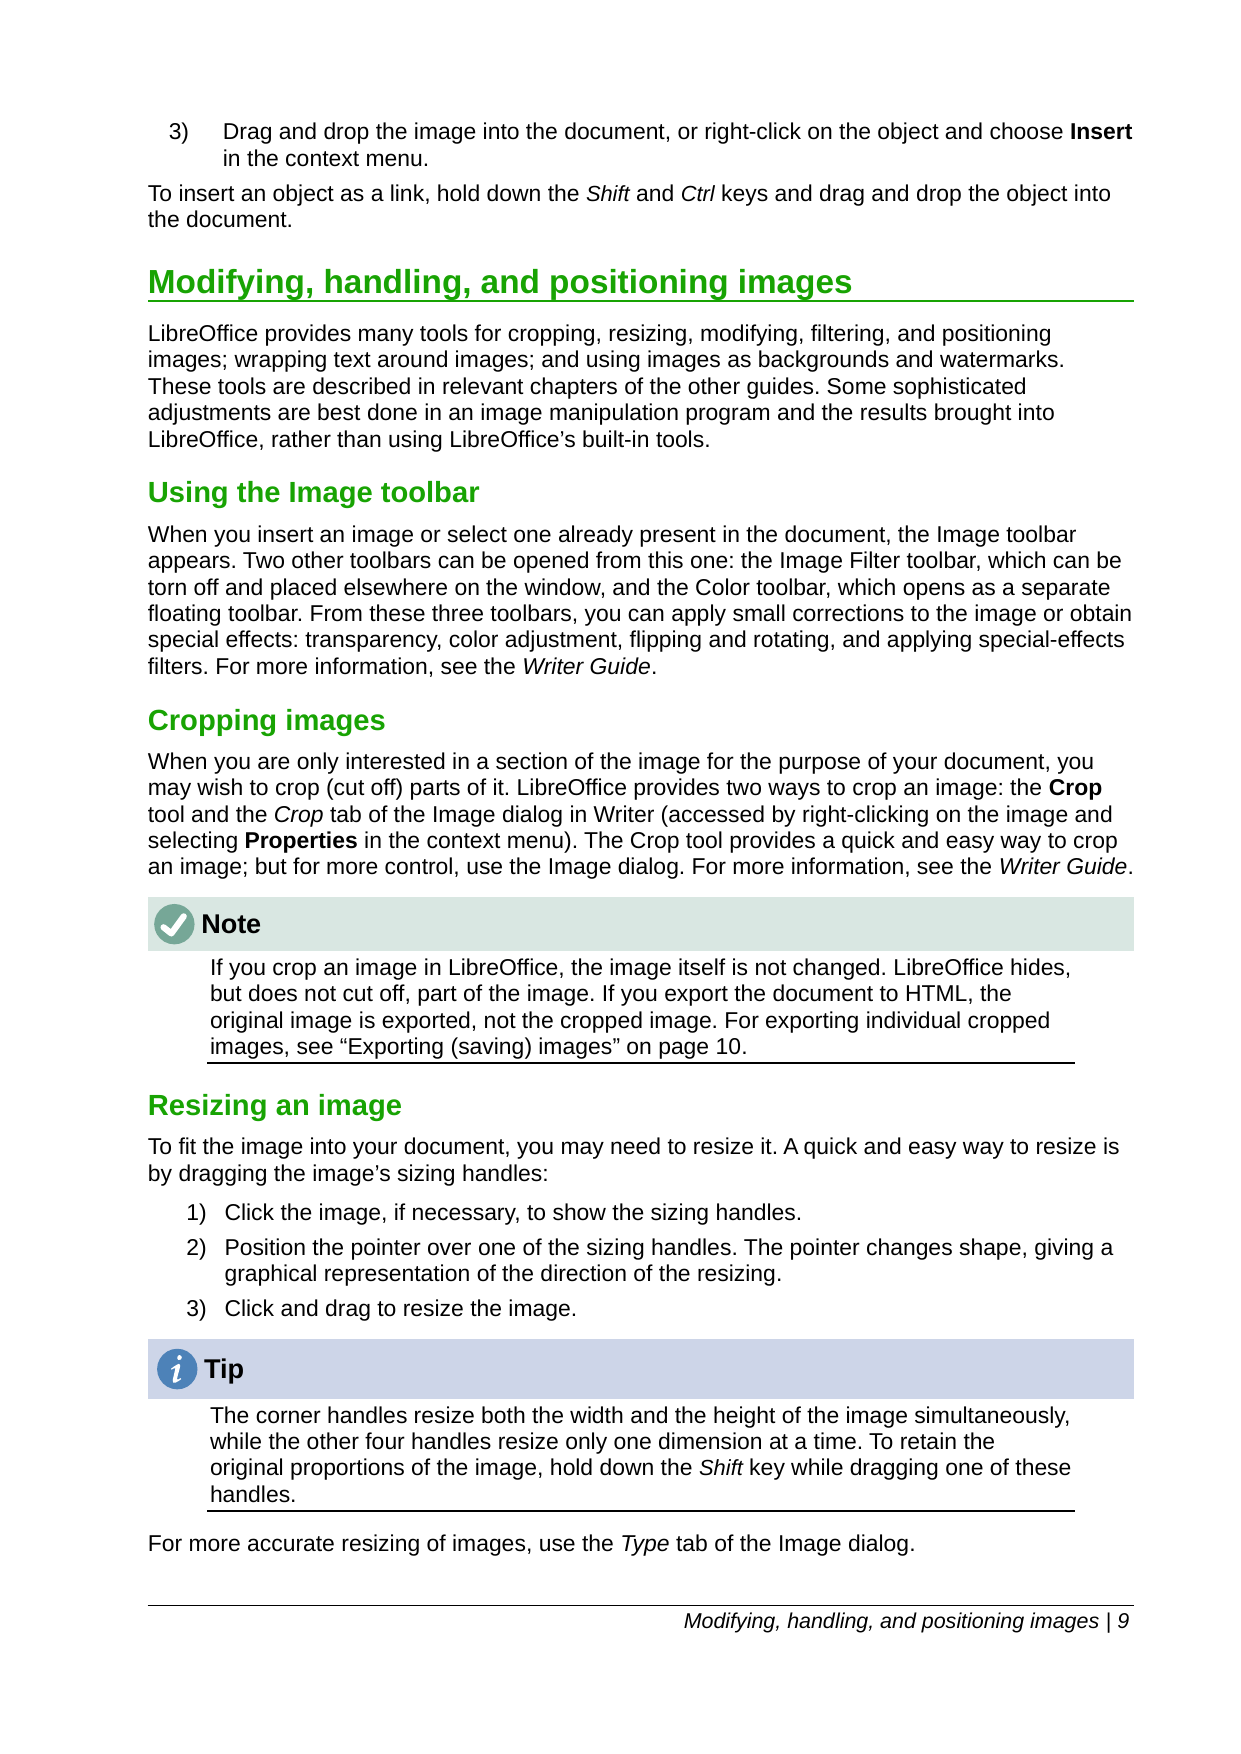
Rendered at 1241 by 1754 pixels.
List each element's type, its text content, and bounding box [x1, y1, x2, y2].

text LibreOffice provides many tools for cropping, resizing, modifying, filtering, and positioning images; wrapping text around images; and using images as backgrounds and watermarks. These tools are described in relevant chapters of the other guides. Some sophisticated adjustments are best done in an image manipulation program and the results brought into LibreOffice, rather than using LibreOffice’s built-in tools. [148, 320, 1134, 452]
subtitle Note [148, 897, 1134, 951]
text When you are only interested in a section of the image for the purpose of your document, you may wish to crop (cut off) parts of it. LibreOffice provides two ways to crop an image: the Crop tool and the Crop tab of the Image dialog in Writer (accessed by right-clicking on the image and selecting Properties in the context menu). The Crop tool provides a quick and easy way to crop an image; but for more control, use the Image dialog. For more information, see the Writer Guide. [148, 748, 1134, 880]
text For more accurate resizing of images, use the Type tab of the Image dialog. [148, 1530, 1134, 1556]
subtitle Tip [148, 1339, 1134, 1399]
list Click the image, if necessary, to show the sizing handles. [207, 1198, 1134, 1225]
text If you crop an image in LibreOffice, the image itself is not changed. LibreOffice hides, but does not cut off, part of the image. If you export the document to HTML, the original image is exported, not the cropped image. For exporting individual cropped images, see “Exporting (saving) images” on page 10. [207, 951, 1075, 1062]
text The corner handles resize both the width and the height of the image simultaneously, while the other four handles resize only one dimension at a time. To retain the original proportions of the image, hold down the Shift key while dragging one of these handles. [207, 1399, 1075, 1510]
subtitle Cropping images [148, 703, 1134, 736]
subtitle Resizing an image [148, 1088, 1134, 1122]
text To insert an object as a link, hold down the Shift and Ctrl keys and drag and drop the object into the document. [148, 180, 1134, 232]
list Click and drag to resize the image. [207, 1295, 1134, 1322]
subtitle Using the Image toolbar [148, 476, 1134, 509]
text When you insert an image or select one already present in the document, the Image toolbar appears. Two other toolbars can be opened from this one: the Image Filter toolbar, which can be torn off and placed elsewhere on the window, and the Color toolbar, which opens as a separate floating toolbar. From these three toolbars, you can apply small corrections to the image or obtain special effects: transparency, color adjustment, flipping and rotating, and applying special-effects filters. For more information, see the Writer Guide. [148, 521, 1134, 679]
subtitle Modifying, handling, and positioning images [148, 262, 1134, 300]
text To fit the image into your document, you may need to resize it. A quick and easy way to resize is by dragging the image’s sizing handles: [148, 1133, 1134, 1186]
list Drag and drop the image into the document, or right-click on the object and choose Insert in the context menu. [189, 118, 1134, 171]
list Position the pointer over one of the sizing handles. The pointer changes shape, giving a graphical representation of the direction of the resizing. [207, 1234, 1134, 1286]
